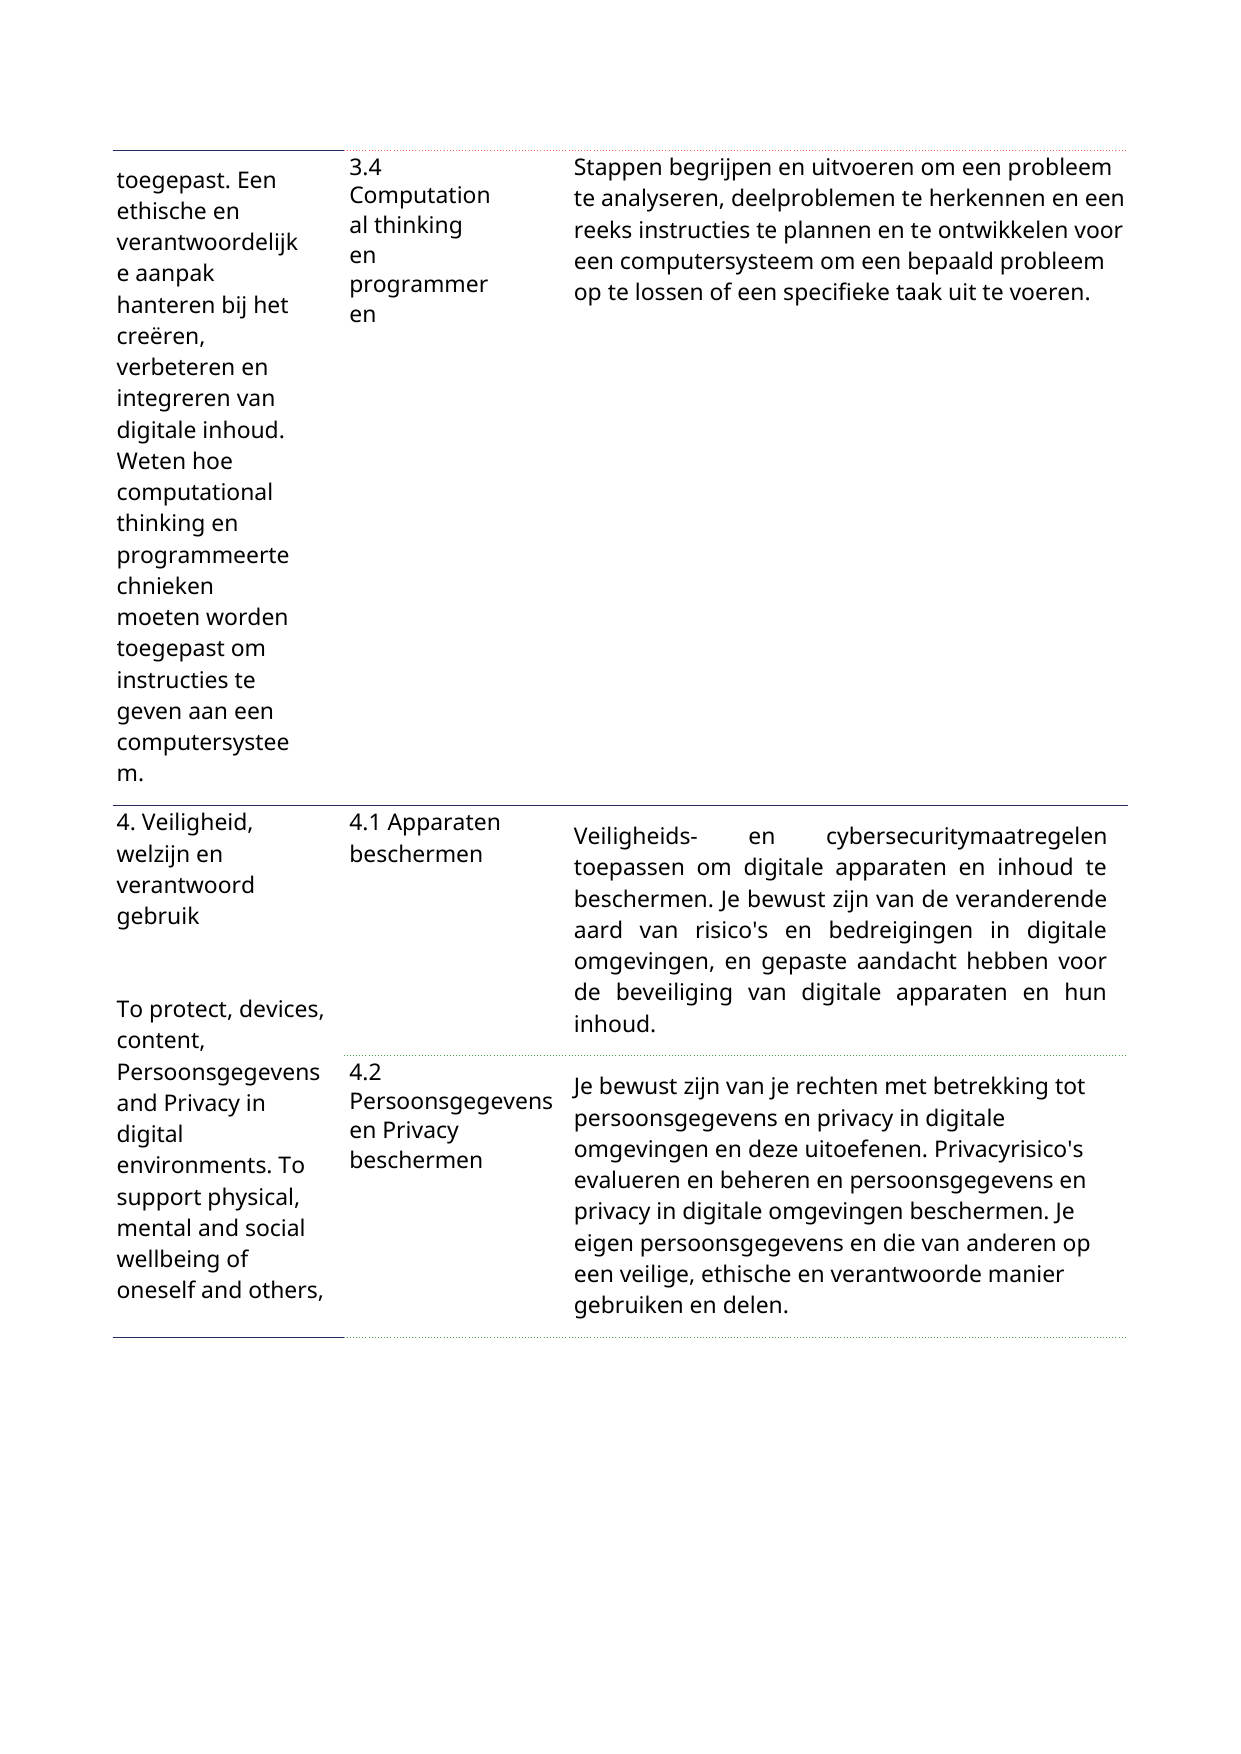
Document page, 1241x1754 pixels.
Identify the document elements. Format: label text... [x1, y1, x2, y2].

table_cell Veiligheids- en cybersecuritymaatregelen toepassen om digitale apparaten en inhoud te beschermen. Je bewust zijn van de veranderende aard van risico's en bedreigingen in digitale omgevingen, en gepaste aandacht hebben voor de beveiliging van digitale apparaten en hun inhoud. [564, 806, 1128, 1055]
table_cell Stappen begrijpen en uitvoeren om een probleem te analyseren, deelproblemen te herkennen en een reeks instructies te plannen en te ontwikkelen voor een computersysteem om een bepaald probleem op te lossen of een specifieke taak uit te voeren. [564, 150, 1128, 805]
table_cell 4.2 Persoonsgegevens en Privacy beschermen [344, 1055, 564, 1337]
table_cell 3.4 Computational thinking en programmeren [344, 150, 564, 805]
table_cell 4.1 Apparaten beschermen [344, 806, 564, 1055]
table_cell toegepast. Een ethische en verantwoordelijke aanpak hanteren bij het creëren, verbeteren en integreren van digitale inhoud. Weten hoe computational thinking en programmeertechnieken moeten worden toegepast om instructies te geven aan een computersysteem. [116, 151, 343, 805]
table_cell Je bewust zijn van je rechten met betrekking tot persoonsgegevens en privacy in digitale omgevingen en deze uitoefenen. Privacyrisico's evalueren en beheren en persoonsgegevens en privacy in digitale omgevingen beschermen. Je eigen persoonsgegevens en die van anderen op een veilige, ethische en verantwoorde manier gebruiken en delen. [564, 1055, 1128, 1337]
table_cell 4. Veiligheid, welzijn en verantwoord gebruik To protect, devices, content, Persoonsgegevens and Privacy in digital environments. To support physical, mental and social wellbeing of oneself and others, [116, 806, 343, 1337]
